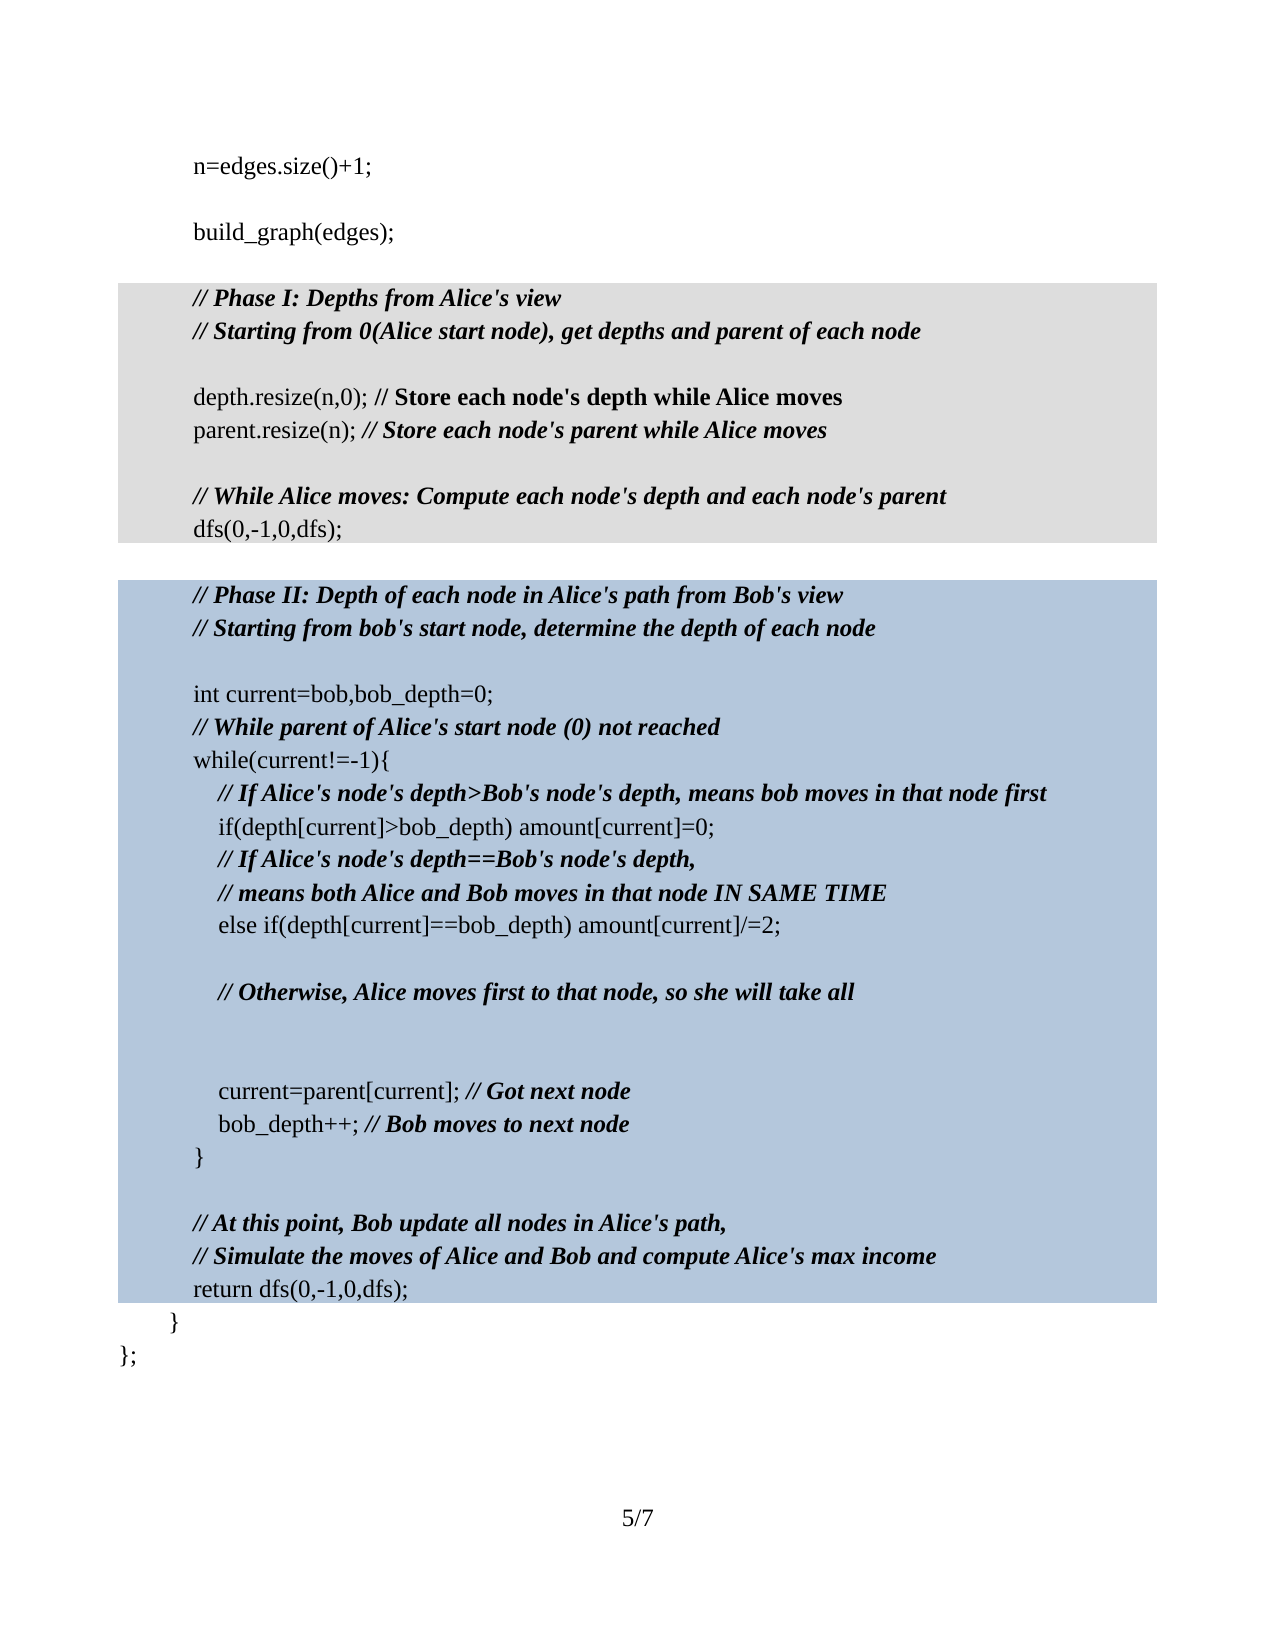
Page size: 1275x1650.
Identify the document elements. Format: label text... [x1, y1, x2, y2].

text // While parent of Alice's start node (0) not reached [118, 712, 1157, 741]
text n=edges.size()+1; [118, 151, 1157, 180]
text depth.resize(n,0); // Store each node's depth while Alice moves [118, 382, 1157, 411]
text // Starting from 0(Alice start node), get depths and parent of each node [118, 316, 1157, 345]
text }; [118, 1340, 1157, 1369]
text // Simulate the moves of Alice and Bob and compute Alice's max income [118, 1241, 1157, 1269]
text if(depth[current]>bob_depth) amount[current]=0; [118, 812, 1157, 840]
text int current=bob,bob_depth=0; [118, 679, 1157, 708]
text build_graph(edges); [118, 217, 1157, 246]
text // Phase I: Depths from Alice's view [118, 283, 1157, 312]
text // Otherwise, Alice moves first to that node, so she will take all [118, 977, 1157, 1005]
text parent.resize(n); // Store each node's parent while Alice moves [118, 415, 1157, 444]
text // Starting from bob's start node, determine the depth of each node [118, 613, 1157, 642]
text bob_depth++; // Bob moves to next node [118, 1109, 1157, 1137]
text // While Alice moves: Compute each node's depth and each node's parent [118, 481, 1157, 510]
text while(current!=-1){ [118, 746, 1157, 774]
text return dfs(0,-1,0,dfs); [118, 1274, 1157, 1303]
text else if(depth[current]==bob_depth) amount[current]/=2; [118, 911, 1157, 939]
text // means both Alice and Bob moves in that node IN SAME TIME [118, 878, 1157, 906]
text // If Alice's node's depth>Bob's node's depth, means bob moves in that node first [118, 778, 1157, 807]
text dfs(0,-1,0,dfs); [118, 514, 1157, 543]
text } [118, 1142, 1157, 1171]
text // At this point, Bob update all nodes in Alice's path, [118, 1208, 1157, 1237]
text } [118, 1307, 1157, 1336]
text current=parent[current]; // Got next node [118, 1076, 1157, 1104]
text // If Alice's node's depth==Bob's node's depth, [118, 844, 1157, 873]
text // Phase II: Depth of each node in Alice's path from Bob's view [118, 580, 1157, 609]
